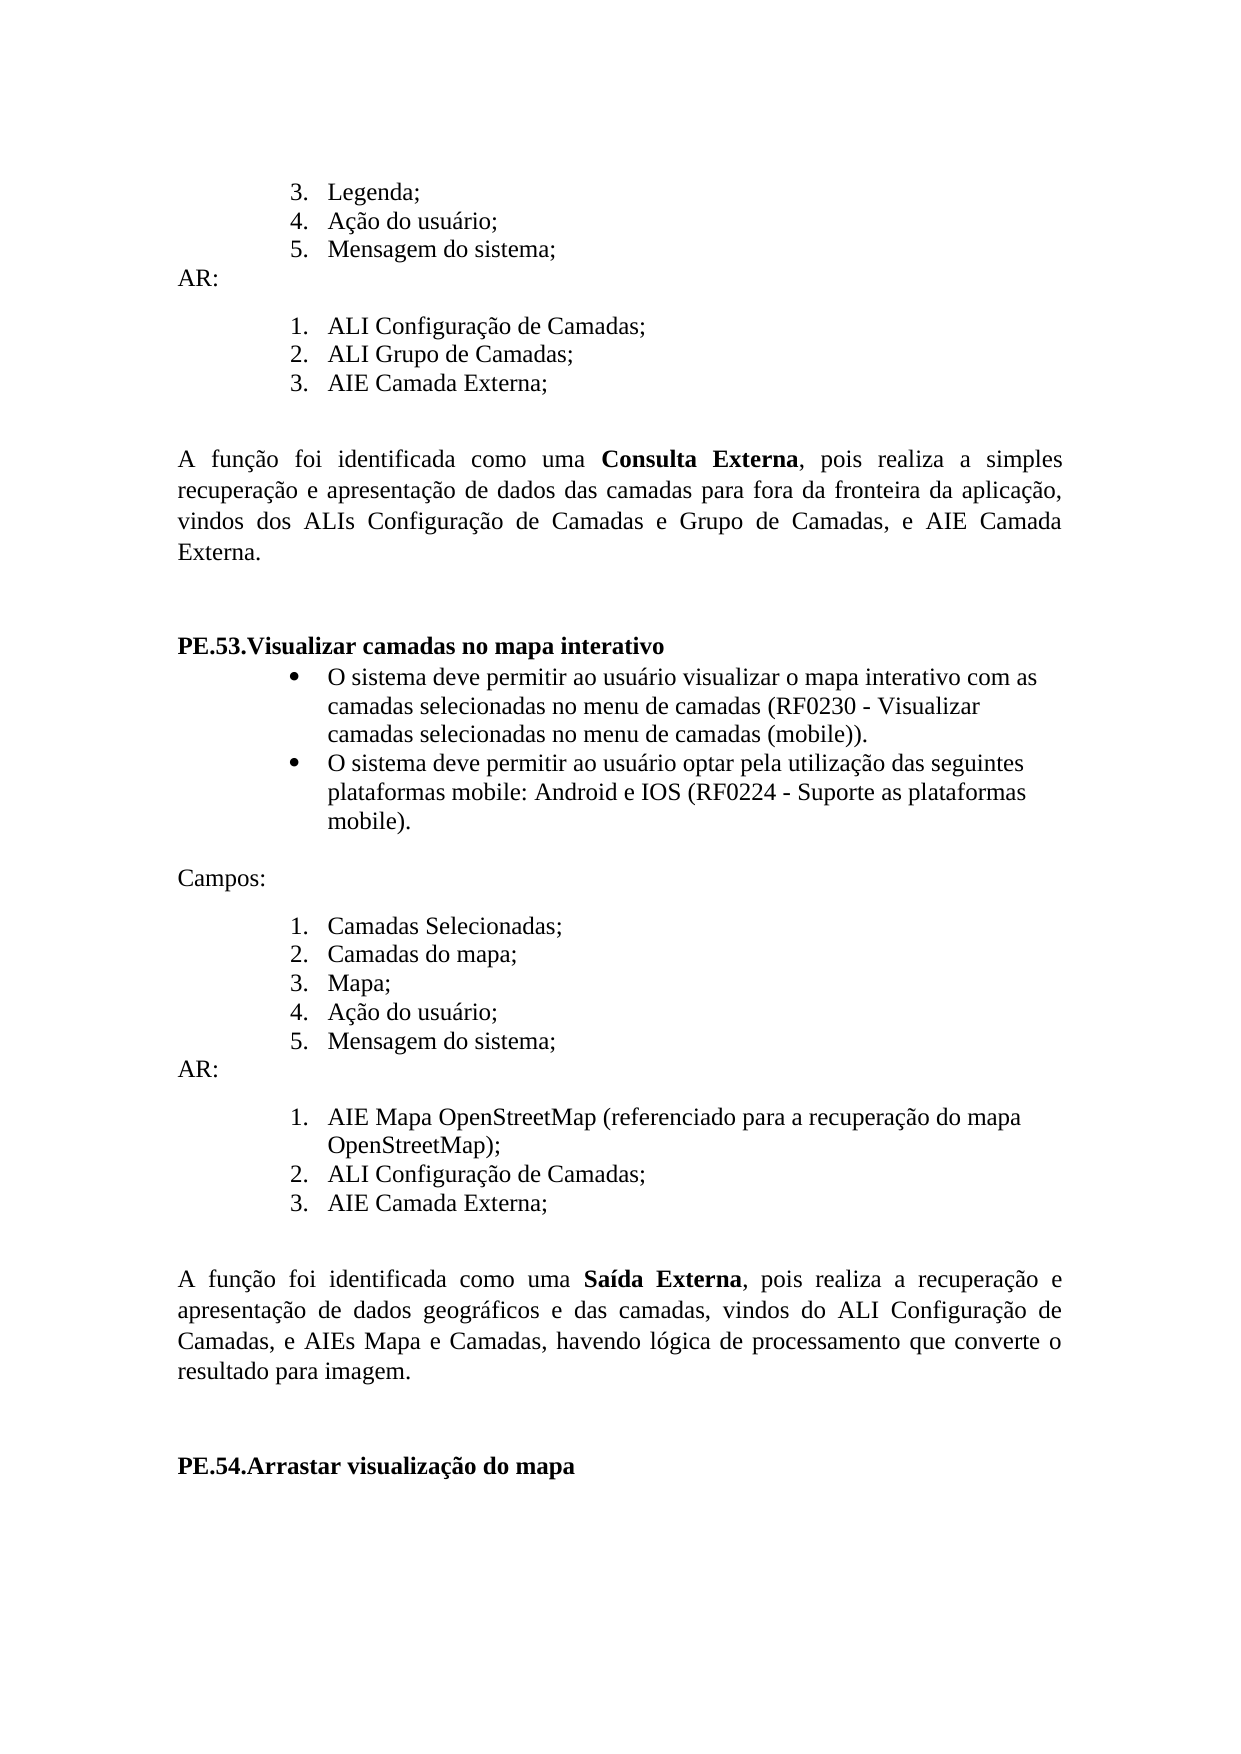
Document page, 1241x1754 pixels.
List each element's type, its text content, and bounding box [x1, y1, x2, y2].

list Arrastar visualização do mapa [177, 1451, 1063, 1480]
text A função foi identificada como uma Consulta Externa, pois realiza a simples recuperação e apresentação de dados das camadas para fora da fronteira da aplicação, vindos dos ALIs Configuração de Camadas e Grupo de Camadas, e AIE Camada Externa. [177, 444, 1063, 565]
text Campos: [177, 863, 1063, 892]
list AIE Camada Externa; [290, 1188, 1063, 1217]
list Ação do usuário; [290, 206, 1063, 234]
list O sistema deve permitir ao usuário visualizar o mapa interativo com as camadas selecionadas no menu de camadas (RF0230 - Visualizar camadas selecionadas no menu de camadas (mobile)). [290, 662, 1063, 748]
text AR: [177, 1054, 1063, 1083]
list Visualizar camadas no mapa interativo [177, 631, 1063, 660]
list O sistema deve permitir ao usuário optar pela utilização das seguintes plataformas mobile: Android e IOS (RF0224 - Suporte as plataformas mobile). [290, 748, 1063, 834]
list Legenda; [290, 177, 1063, 206]
list Mensagem do sistema; [290, 234, 1063, 263]
text AR: [177, 263, 1063, 292]
list Camadas do mapa; [290, 939, 1063, 968]
list ALI Grupo de Camadas; [290, 339, 1063, 368]
list ALI Configuração de Camadas; [290, 311, 1063, 339]
list AIE Camada Externa; [290, 368, 1063, 397]
list AIE Mapa OpenStreetMap (referenciado para a recuperação do mapa OpenStreetMap); [290, 1102, 1063, 1159]
list Mensagem do sistema; [290, 1026, 1063, 1054]
list Mapa; [290, 968, 1063, 997]
list Ação do usuário; [290, 997, 1063, 1026]
list ALI Configuração de Camadas; [290, 1159, 1063, 1188]
list Camadas Selecionadas; [290, 911, 1063, 939]
text A função foi identificada como uma Saída Externa, pois realiza a recuperação e apresentação de dados geográficos e das camadas, vindos do ALI Configuração de Camadas, e AIEs Mapa e Camadas, havendo lógica de processamento que converte o resultado para imagem. [177, 1264, 1063, 1385]
